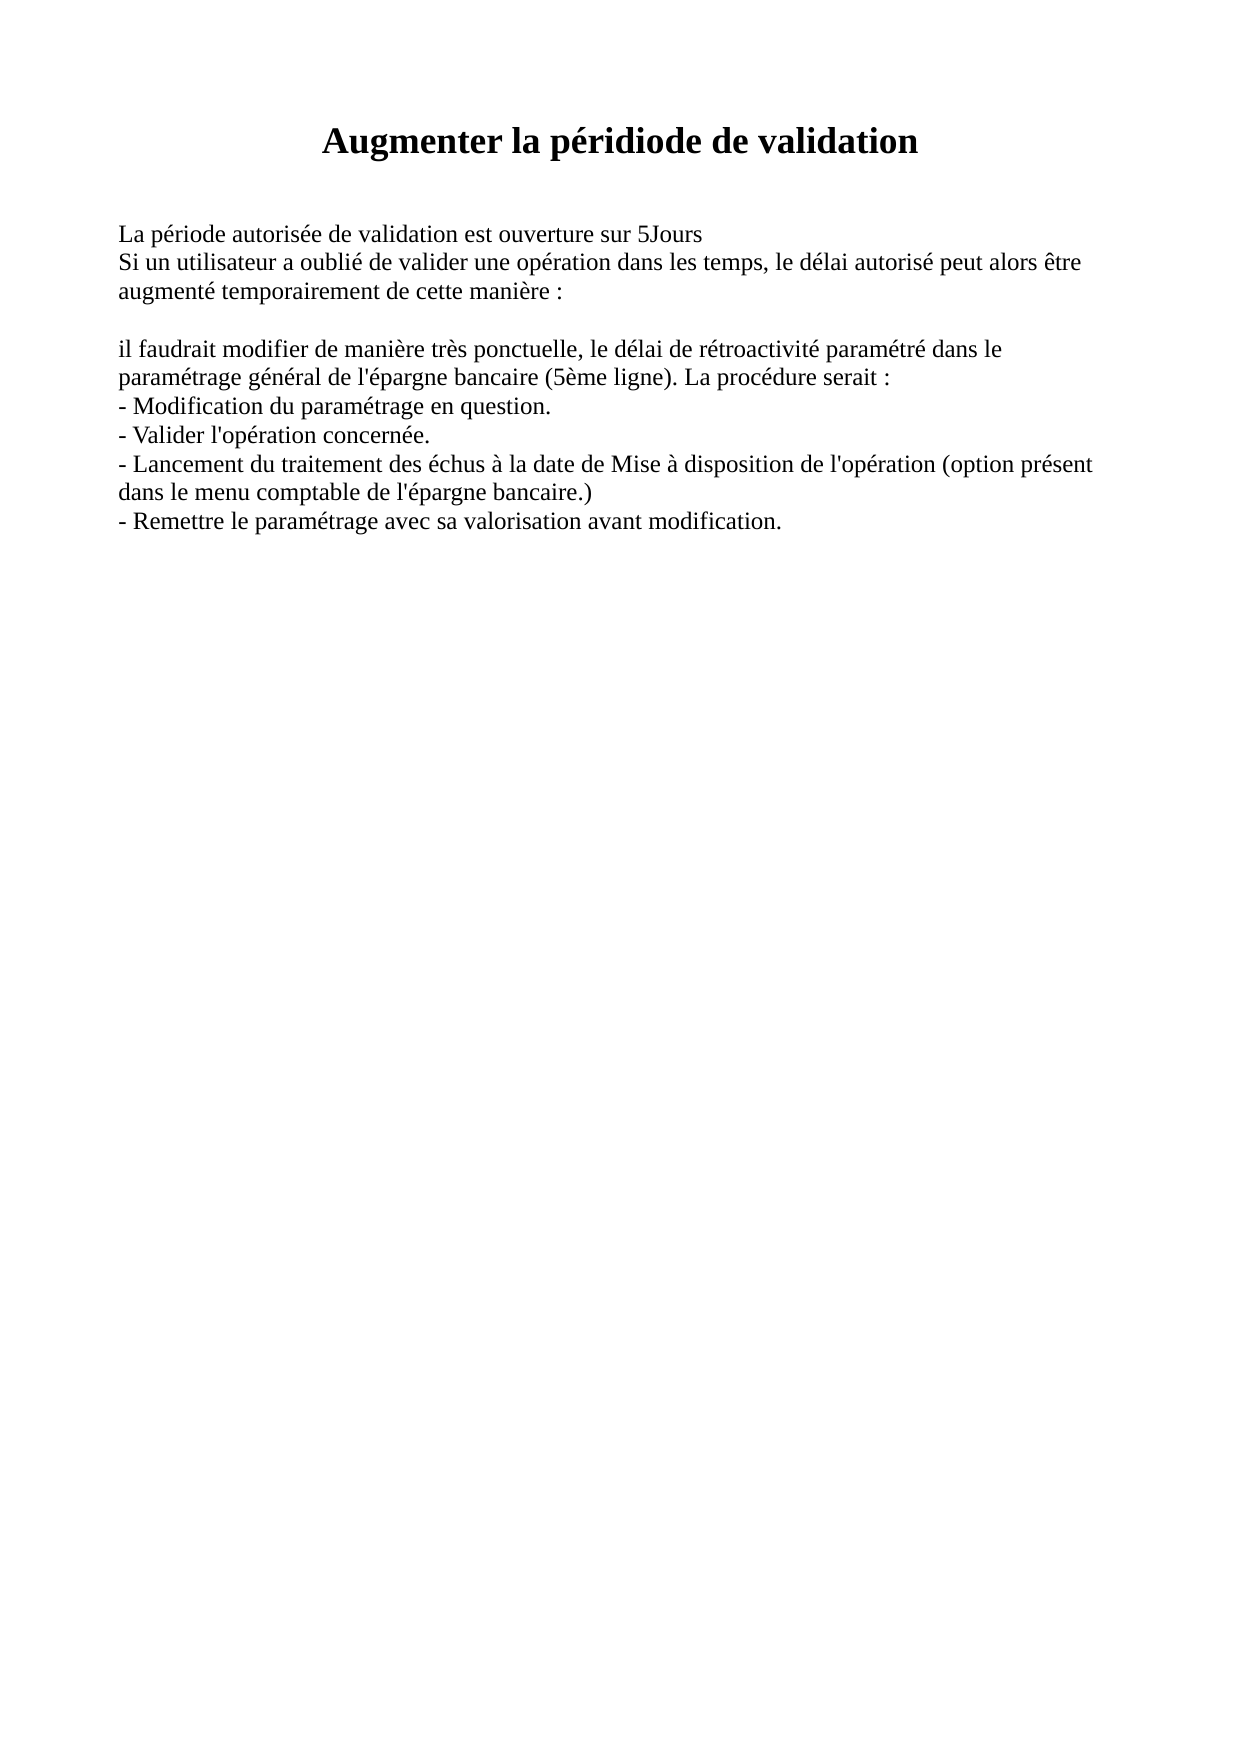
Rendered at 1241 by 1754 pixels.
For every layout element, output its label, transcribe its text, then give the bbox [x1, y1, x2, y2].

text il faudrait modifier de manière très ponctuelle, le délai de rétroactivité paramétré dans le paramétrage général de l'épargne bancaire (5ème ligne). La procédure serait : [118, 334, 1122, 391]
text - Remettre le paramétrage avec sa valorisation avant modification. [118, 506, 1122, 535]
text La période autorisée de validation est ouverture sur 5Jours [118, 219, 1122, 247]
text - Lancement du traitement des échus à la date de Mise à disposition de l'opération (option présent dans le menu comptable de l'épargne bancaire.) [118, 449, 1122, 506]
text Augmenter la péridiode de validation [118, 118, 1122, 161]
text Si un utilisateur a oublié de valider une opération dans les temps, le délai autorisé peut alors être augmenté temporairement de cette manière : [118, 247, 1122, 305]
text - Valider l'opération concernée. [118, 420, 1122, 449]
text - Modification du paramétrage en question. [118, 391, 1122, 420]
